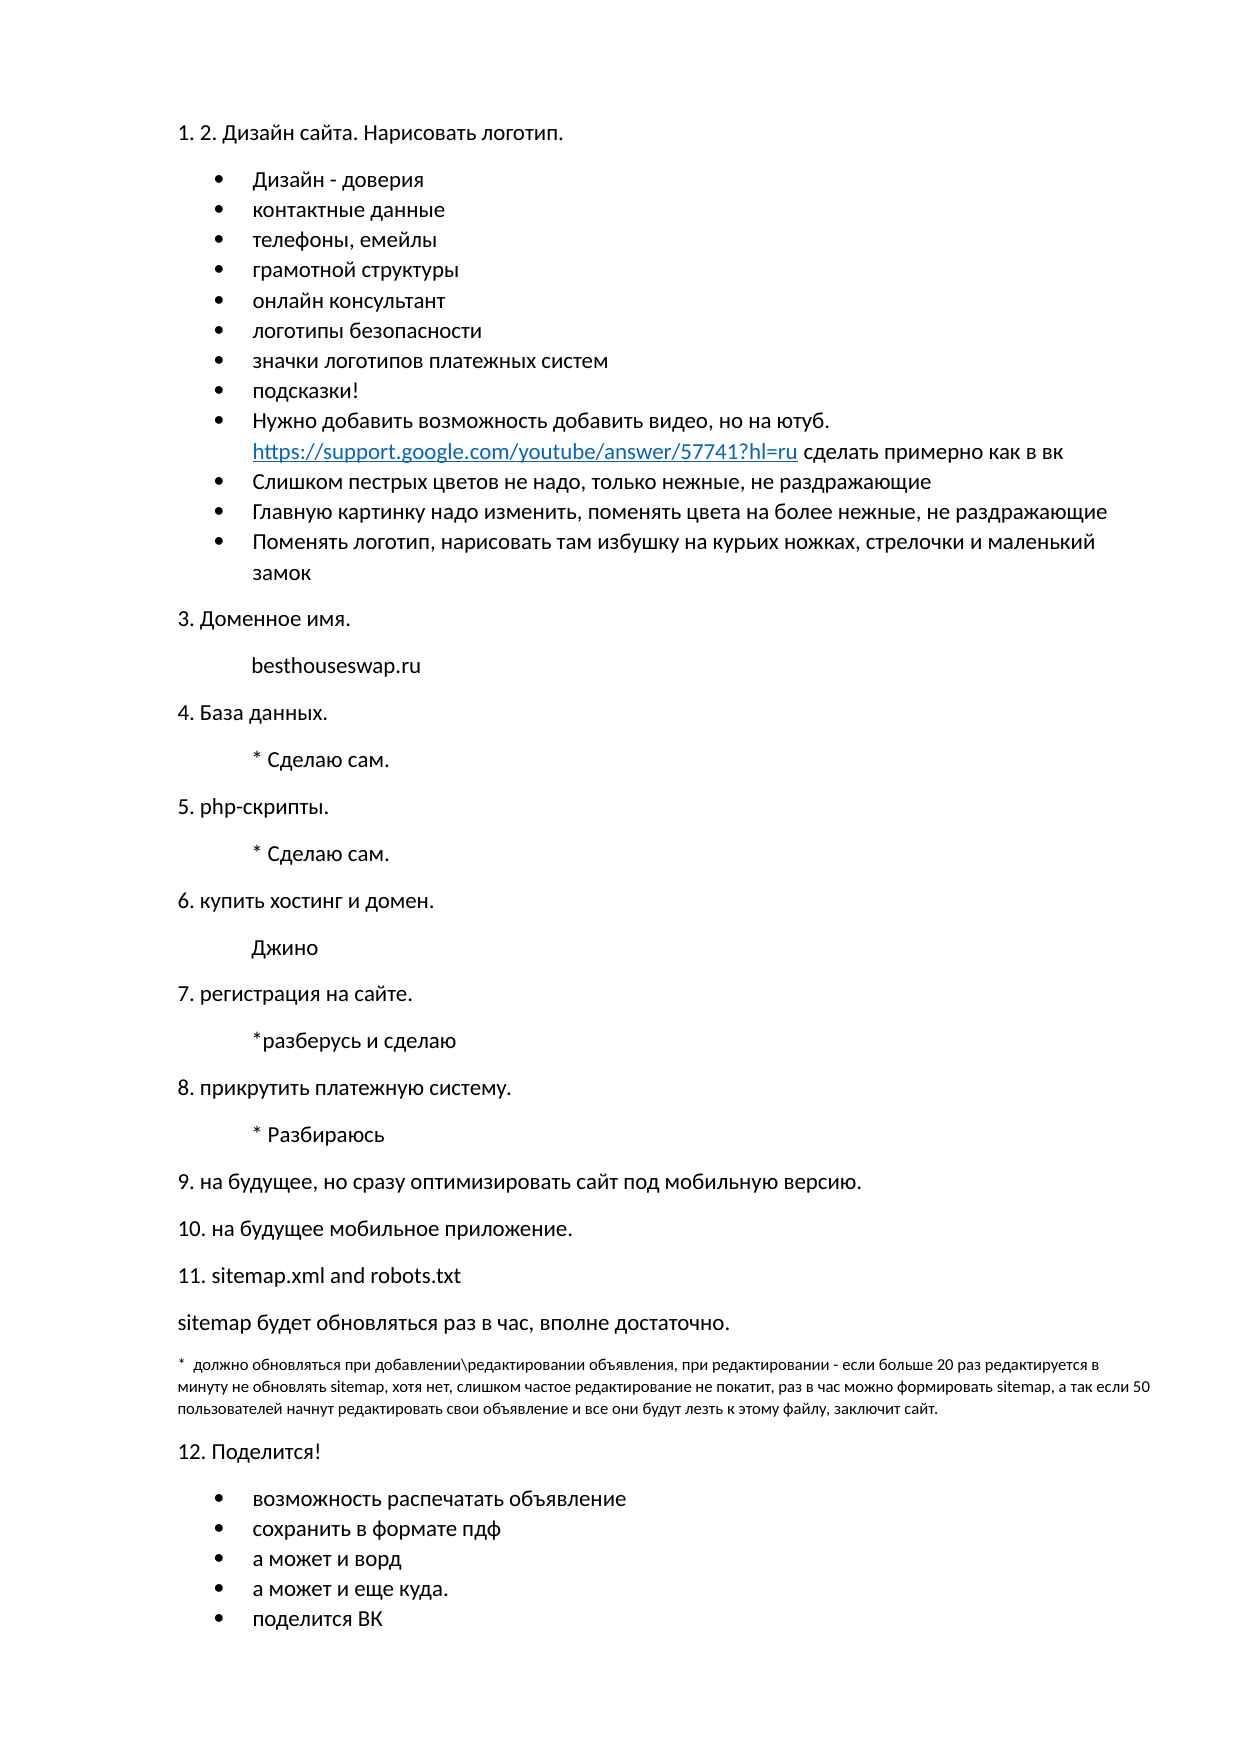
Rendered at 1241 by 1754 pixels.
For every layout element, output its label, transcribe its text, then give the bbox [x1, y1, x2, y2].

text 11. sitemap.xml and robots.txt [177, 1261, 1152, 1289]
list поделится ВК [215, 1604, 1152, 1633]
text 9. на будущее, но сразу оптимизировать сайт под мобильную версию. [177, 1167, 1152, 1195]
list логотипы безопасности [215, 316, 1152, 344]
text *разберусь и сделаю [177, 1026, 1152, 1054]
text 12. Поделится! [177, 1437, 1152, 1465]
list Поменять логотип, нарисовать там избушку на курьих ножках, стрелочки и маленький замок [215, 527, 1152, 586]
list возможность распечатать объявление [215, 1484, 1152, 1512]
text 8. прикрутить платежную систему. [177, 1073, 1152, 1101]
list Дизайн - доверия [215, 165, 1152, 193]
text 10. на будущее мобильное приложение. [177, 1214, 1152, 1242]
list телефоны, емейлы [215, 225, 1152, 253]
text 3. Доменное имя. [177, 604, 1152, 633]
list а может и еще куда. [215, 1574, 1152, 1602]
text 1. 2. Дизайн сайта. Нарисовать логотип. [177, 118, 1152, 146]
text 4. База данных. [177, 698, 1152, 726]
text * Разбираюсь [177, 1120, 1152, 1148]
list онлайн консультант [215, 286, 1152, 314]
list значки логотипов платежных систем [215, 346, 1152, 374]
text 7. регистрация на сайте. [177, 979, 1152, 1008]
list контактные данные [215, 195, 1152, 223]
list Нужно добавить возможность добавить видео, но на ютуб. https://support.google.com/youtube/answer/57741?hl=ru сделать примерно как в вк [215, 407, 1152, 465]
text Джино [177, 933, 1152, 961]
text 5. php-скрипты. [177, 792, 1152, 820]
list грамотной структуры [215, 256, 1152, 284]
text 6. купить хостинг и домен. [177, 886, 1152, 914]
list Слишком пестрых цветов не надо, только нежные, не раздражающие [215, 467, 1152, 495]
list сохранить в формате пдф [215, 1514, 1152, 1542]
text * должно обновляться при добавлении\редактировании объявления, при редактировании - если больше 20 раз редактируется в минуту не обновлять sitemap, хотя нет, слишком частое редактирование не покатит, раз в час можно формировать sitemap, а так если 50 пользователей начнут редактировать свои объявление и все они будут лезть к этому файлу, заключит сайт. [177, 1354, 1152, 1419]
text besthouseswap.ru [177, 651, 1152, 679]
text sitemap будет обновляться раз в час, вполне достаточно. [177, 1308, 1152, 1336]
list подсказки! [215, 376, 1152, 404]
text * Сделаю сам. [177, 745, 1152, 773]
list а может и ворд [215, 1544, 1152, 1572]
list Главную картинку надо изменить, поменять цвета на более нежные, не раздражающие [215, 497, 1152, 525]
text * Сделаю сам. [177, 839, 1152, 867]
